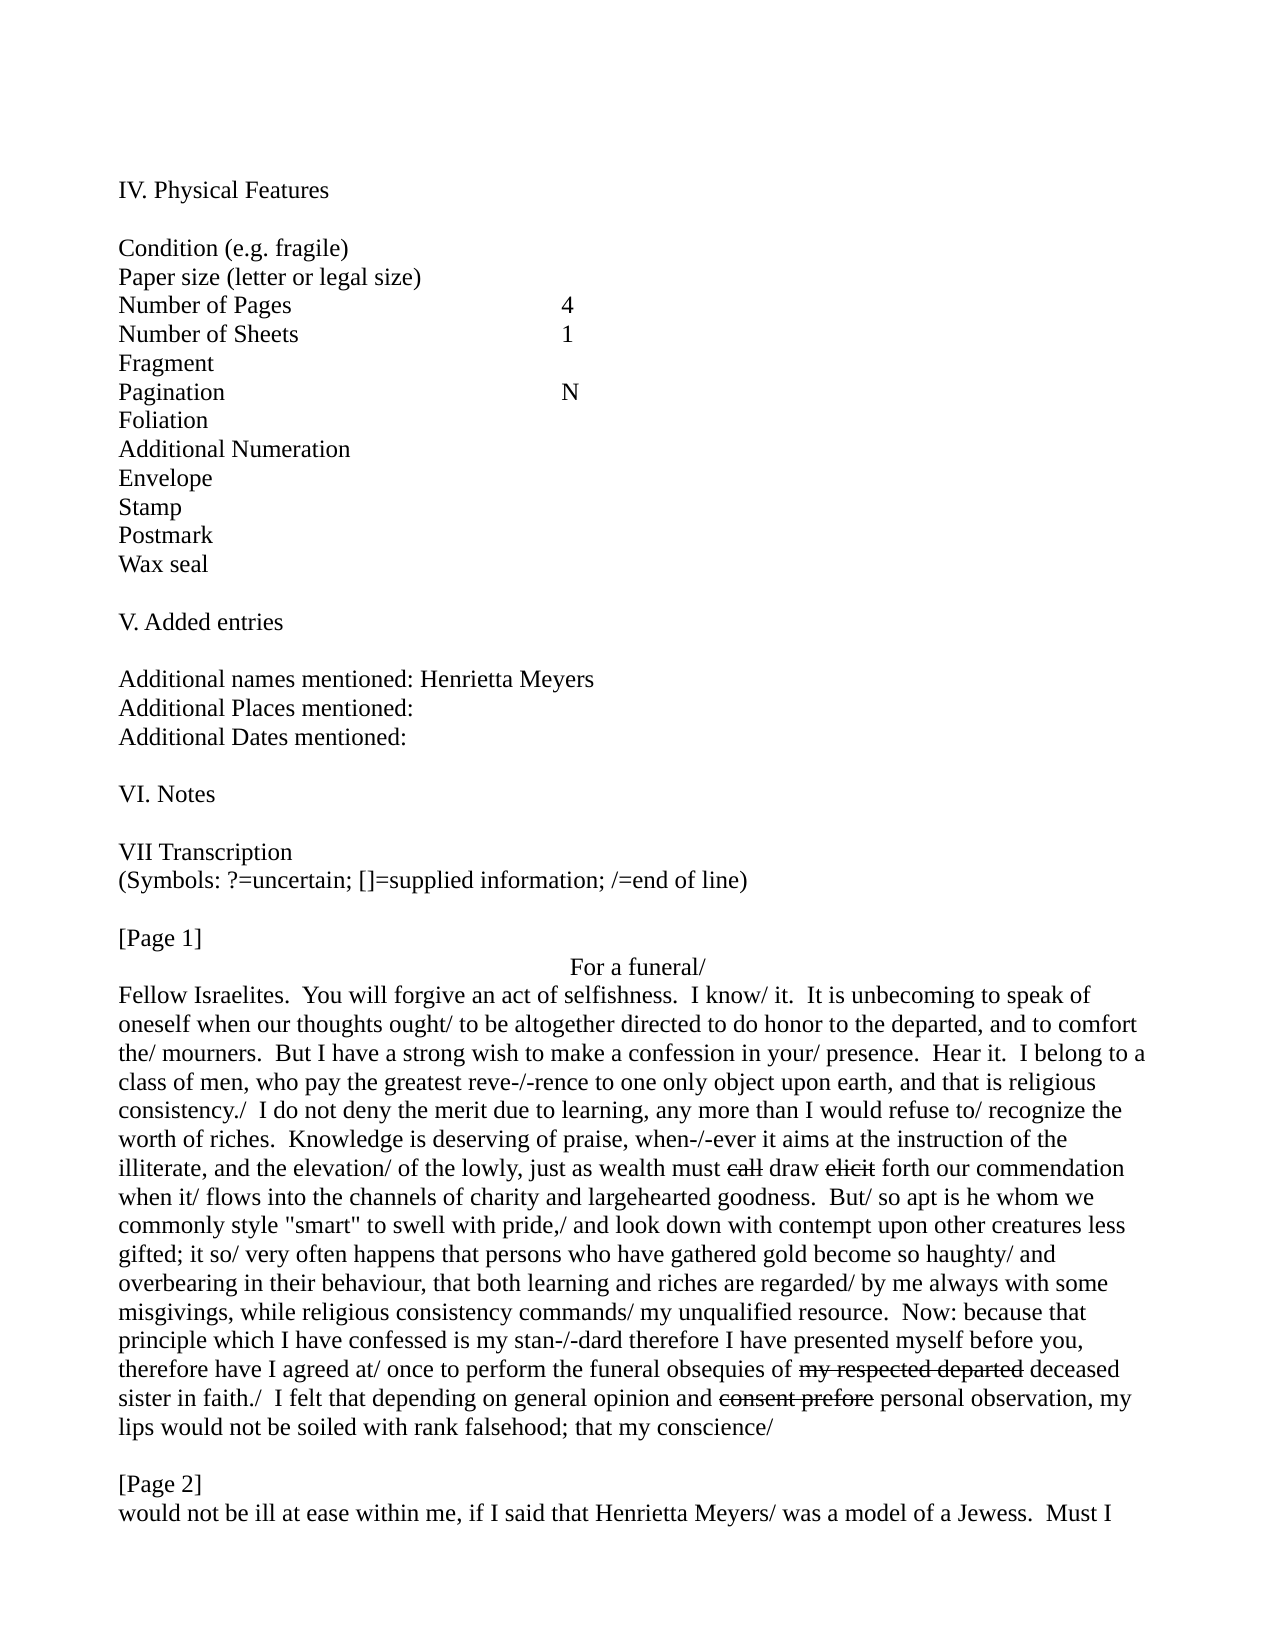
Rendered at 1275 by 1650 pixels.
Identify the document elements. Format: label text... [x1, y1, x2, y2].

text Number of Sheets 1 [118, 319, 1157, 348]
text Additional names mentioned: Henrietta Meyers [118, 664, 1157, 693]
text Paper size (letter or legal size) [118, 262, 1157, 291]
text V. Added entries [118, 607, 1157, 636]
text Fellow Israelites. You will forgive an act of selfishness. I know/ it. It is unbecoming to speak of oneself when our thoughts ought/ to be altogether directed to do honor to the departed, and to comfort the/ mourners. But I have a strong wish to make a confession in your/ presence. Hear it. I belong to a class of men, who pay the greatest reve-/-rence to one only object upon earth, and that is religious consistency./ I do not deny the merit due to learning, any more than I would refuse to/ recognize the worth of riches. Knowledge is deserving of praise, when-/-ever it aims at the instruction of the illiterate, and the elevation/ of the lowly, just as wealth must call draw elicit forth our commendation when it/ flows into the channels of charity and largehearted goodness. But/ so apt is he whom we commonly style "smart" to swell with pride,/ and look down with contempt upon other creatures less gifted; it so/ very often happens that persons who have gathered gold become so haughty/ and overbearing in their behaviour, that both learning and riches are regarded/ by me always with some misgivings, while religious consistency commands/ my unqualified resource. Now: because that principle which I have confessed is my stan-/-dard therefore I have presented myself before you, therefore have I agreed at/ once to perform the funeral obsequies of my respected departed deceased sister in faith./ I felt that depending on general opinion and consent prefore personal observation, my lips would not be soiled with rank falsehood; that my conscience/ [118, 981, 1157, 1441]
text Additional Dates mentioned: [118, 722, 1157, 751]
text Envelope [118, 463, 1157, 492]
text [Page 1] [118, 923, 1157, 952]
text Foliation [118, 406, 1157, 434]
text Pagination N [118, 377, 1157, 406]
text Condition (e.g. fragile) [118, 233, 1157, 262]
text For a funeral/ [118, 952, 1157, 981]
text IV. Physical Features [118, 176, 1157, 204]
text VII Transcription [118, 837, 1157, 866]
text Fragment [118, 348, 1157, 377]
text would not be ill at ease within me, if I said that Henrietta Meyers/ was a model of a Jewess. Must I [118, 1498, 1157, 1527]
text Number of Pages 4 [118, 291, 1157, 319]
text Stamp [118, 492, 1157, 521]
text Additional Numeration [118, 434, 1157, 463]
text Wax seal [118, 549, 1157, 578]
text Postma rk [118, 521, 1157, 549]
text (Symbols: ?=uncertain; []=supplied information; /=end of line) [118, 866, 1157, 894]
text Additional Places mentioned: [118, 693, 1157, 722]
text VI. Notes [118, 779, 1157, 808]
text [Page 2] [118, 1469, 1157, 1498]
